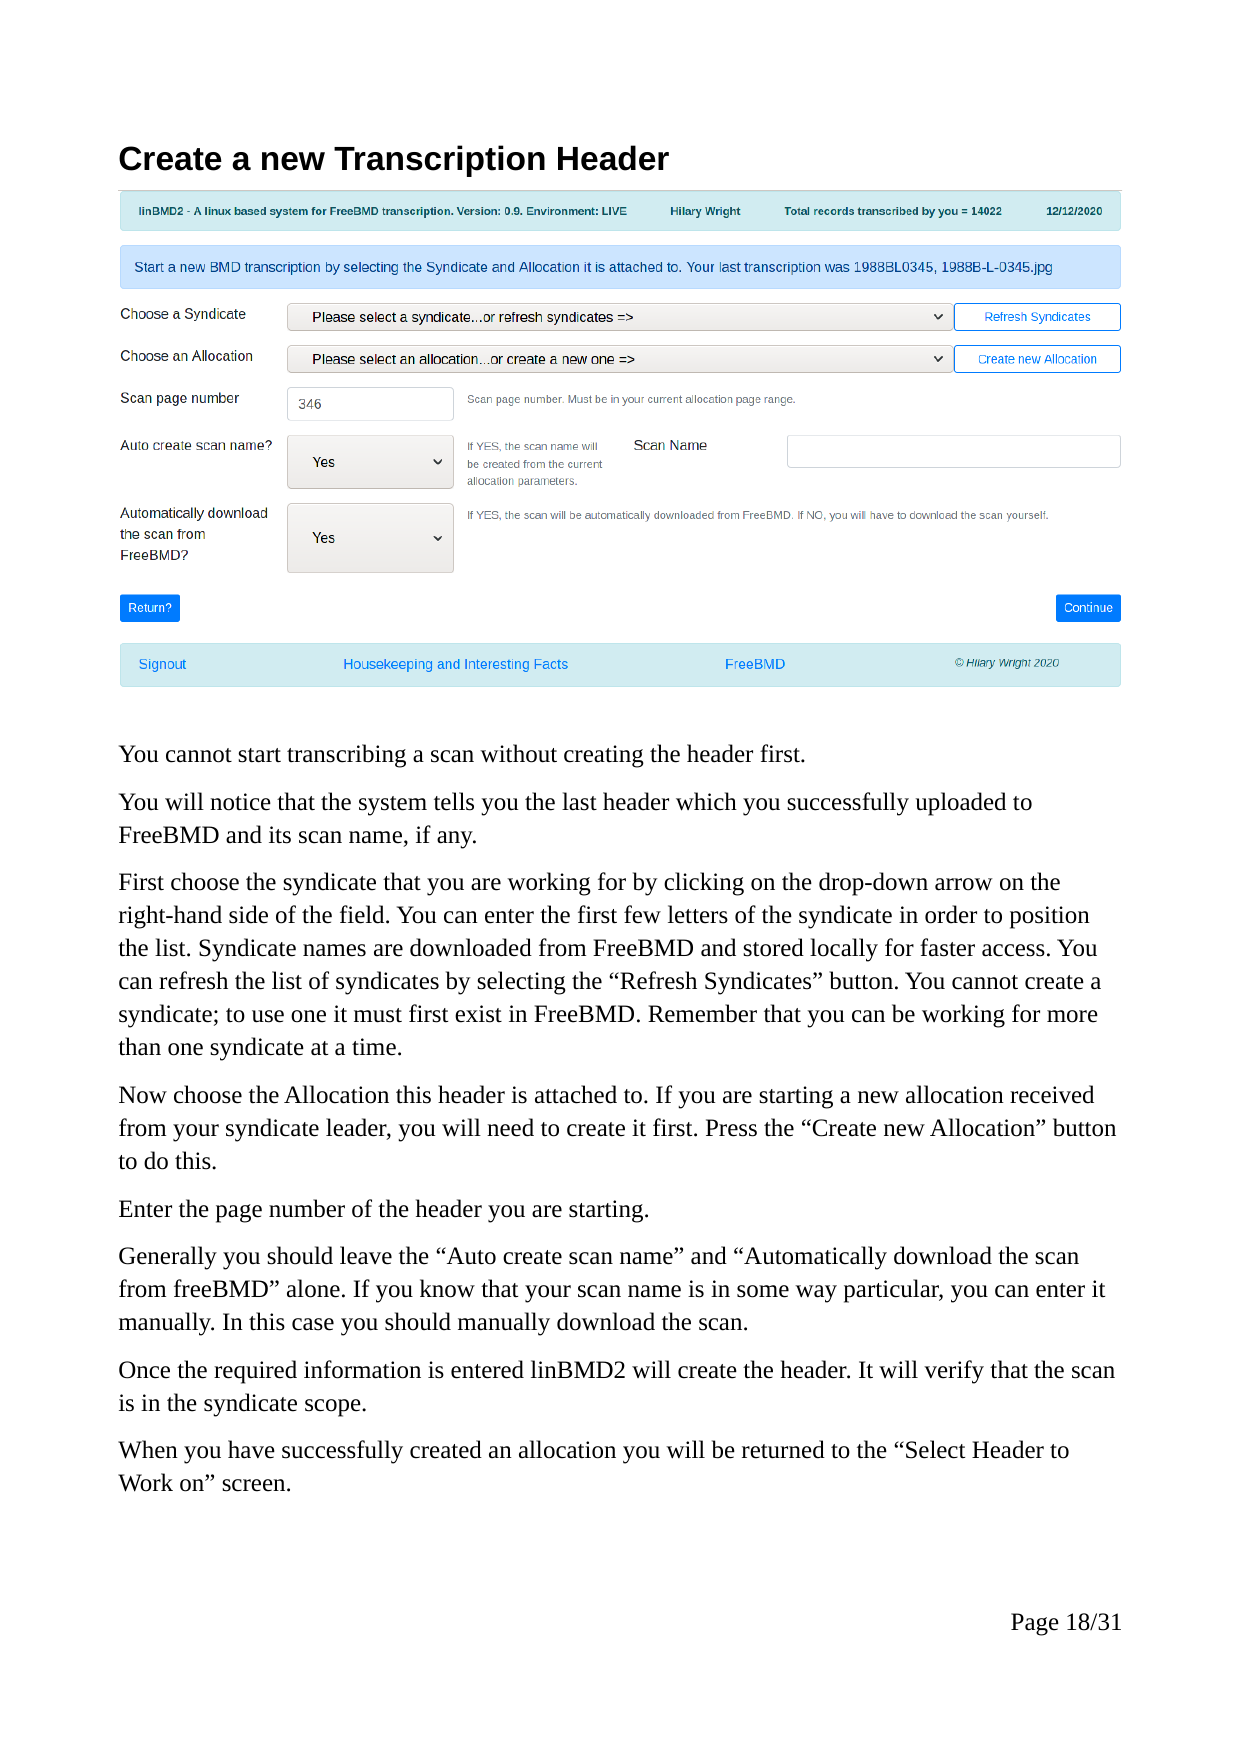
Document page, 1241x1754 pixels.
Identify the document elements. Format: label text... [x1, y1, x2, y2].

text First choose the syndicate that you are working for by clicking on the drop-down arrow on the right-hand side of the field. You can enter the first few letters of the syndicate in order to position the list. Syndicate names are downloaded from FreeBMD and stored locally for faster access. You can refresh the list of syndicates by selecting the “Refresh Syndicates” button. You cannot create a syndicate; to use one it must first exist in FreeBMD. Remember that you can be working for more than one syndicate at a time. [118, 867, 1122, 1061]
text When you have successfully created an allocation you will be returned to the “Select Header to Work on” screen. [118, 1436, 1122, 1497]
picture [118, 190, 1123, 688]
text Once the required information is entered linBMD2 will create the header. It will verify that the scan is in the syndicate scope. [118, 1355, 1122, 1417]
text You cannot start transcribing a scan without creating the header first. [118, 739, 1122, 768]
text Enter the page number of the header you are starting. [118, 1194, 1122, 1222]
text You will notice that the system tells you the last header which you successfully uploaded to FreeBMD and its scan name, if any. [118, 787, 1122, 848]
subtitle Create a new Transcription Header [118, 139, 1122, 178]
text Generally you should leave the “Auto create scan name” and “Automatically download the scan from freeBMD” alone. If you know that your scan name is in some way particular, you can enter it manually. In this case you should manually download the scan. [118, 1241, 1122, 1336]
text Now choose the Allocation this header is attached to. If you are starting a new allocation received from your syndicate leader, you will need to create it first. Press the “Create new Allocation” button to do this. [118, 1080, 1122, 1175]
